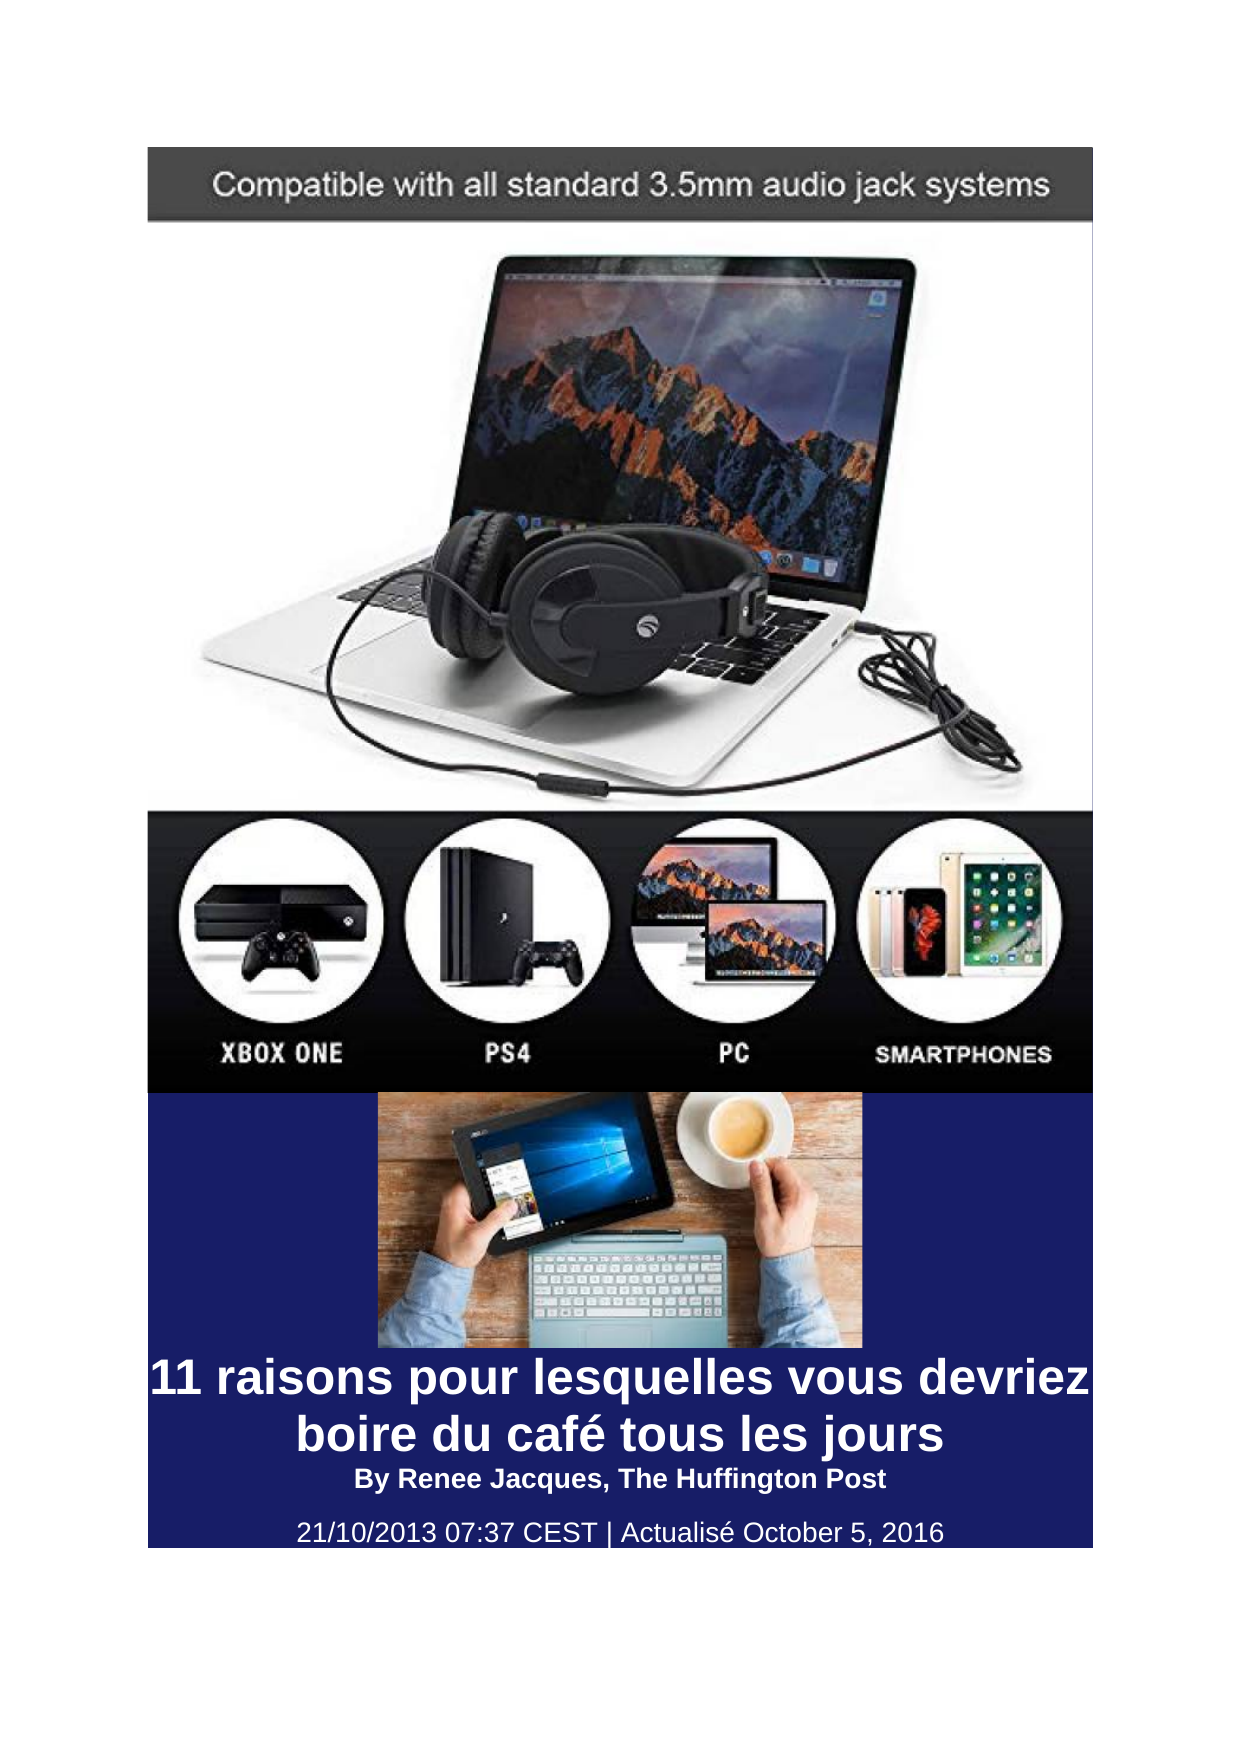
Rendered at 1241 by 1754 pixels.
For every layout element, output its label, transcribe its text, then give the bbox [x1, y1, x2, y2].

subtitle 11 raisons pour lesquelles vous devriez boire du café tous les jours [148, 1347, 1093, 1462]
text By Renee Jacques, The Huffington Post [148, 1462, 1093, 1495]
text 21/10/2013 07:37 CEST | Actualisé October 5, 2016 [148, 1516, 1093, 1548]
